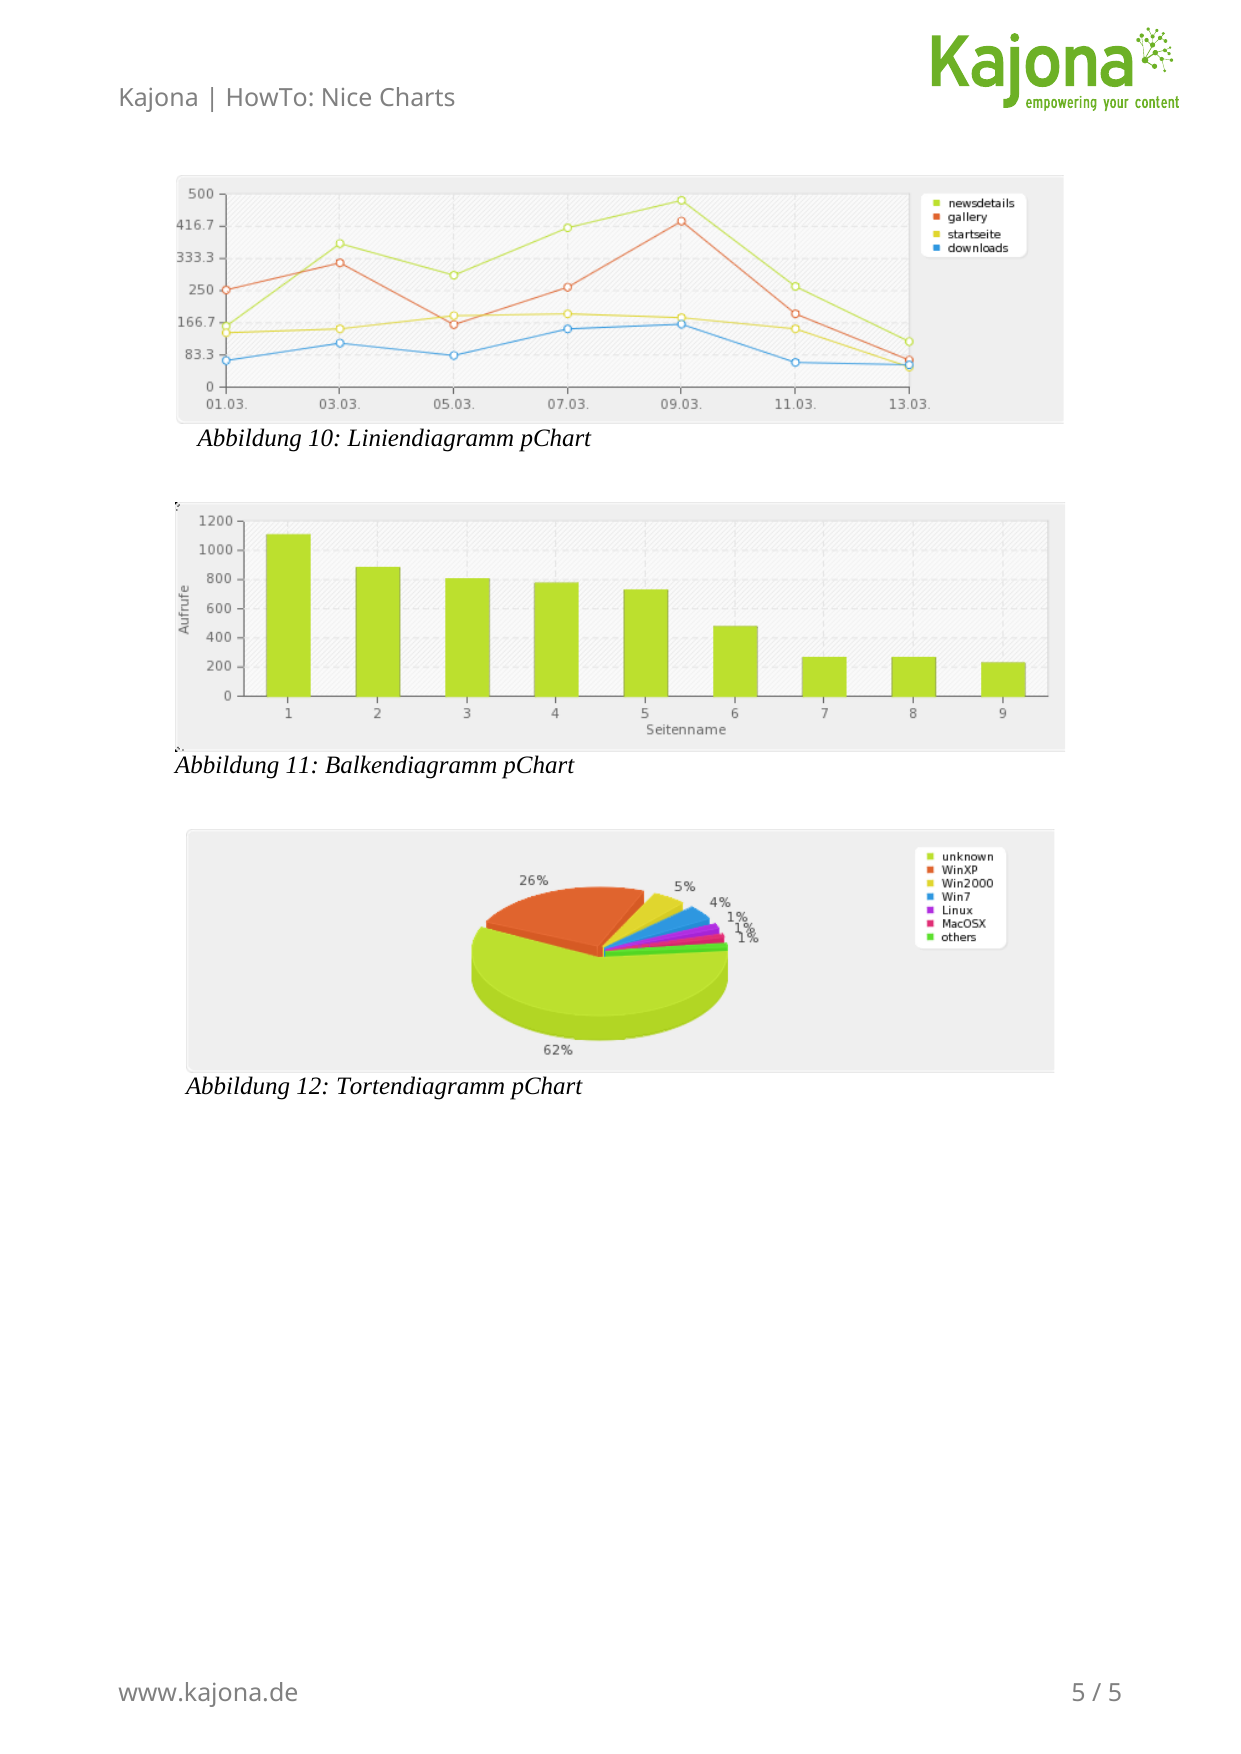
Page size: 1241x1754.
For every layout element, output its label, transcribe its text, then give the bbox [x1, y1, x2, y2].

text Abbildung 11: Balkendiagramm pChart [175, 752, 1065, 779]
picture [186, 829, 1055, 1073]
text Abbildung 10: Liniendiagramm pChart [197, 424, 1042, 452]
picture [175, 502, 1066, 752]
picture [176, 175, 1064, 424]
text Abbildung 12: Tortendiagramm pChart [186, 1073, 1054, 1100]
